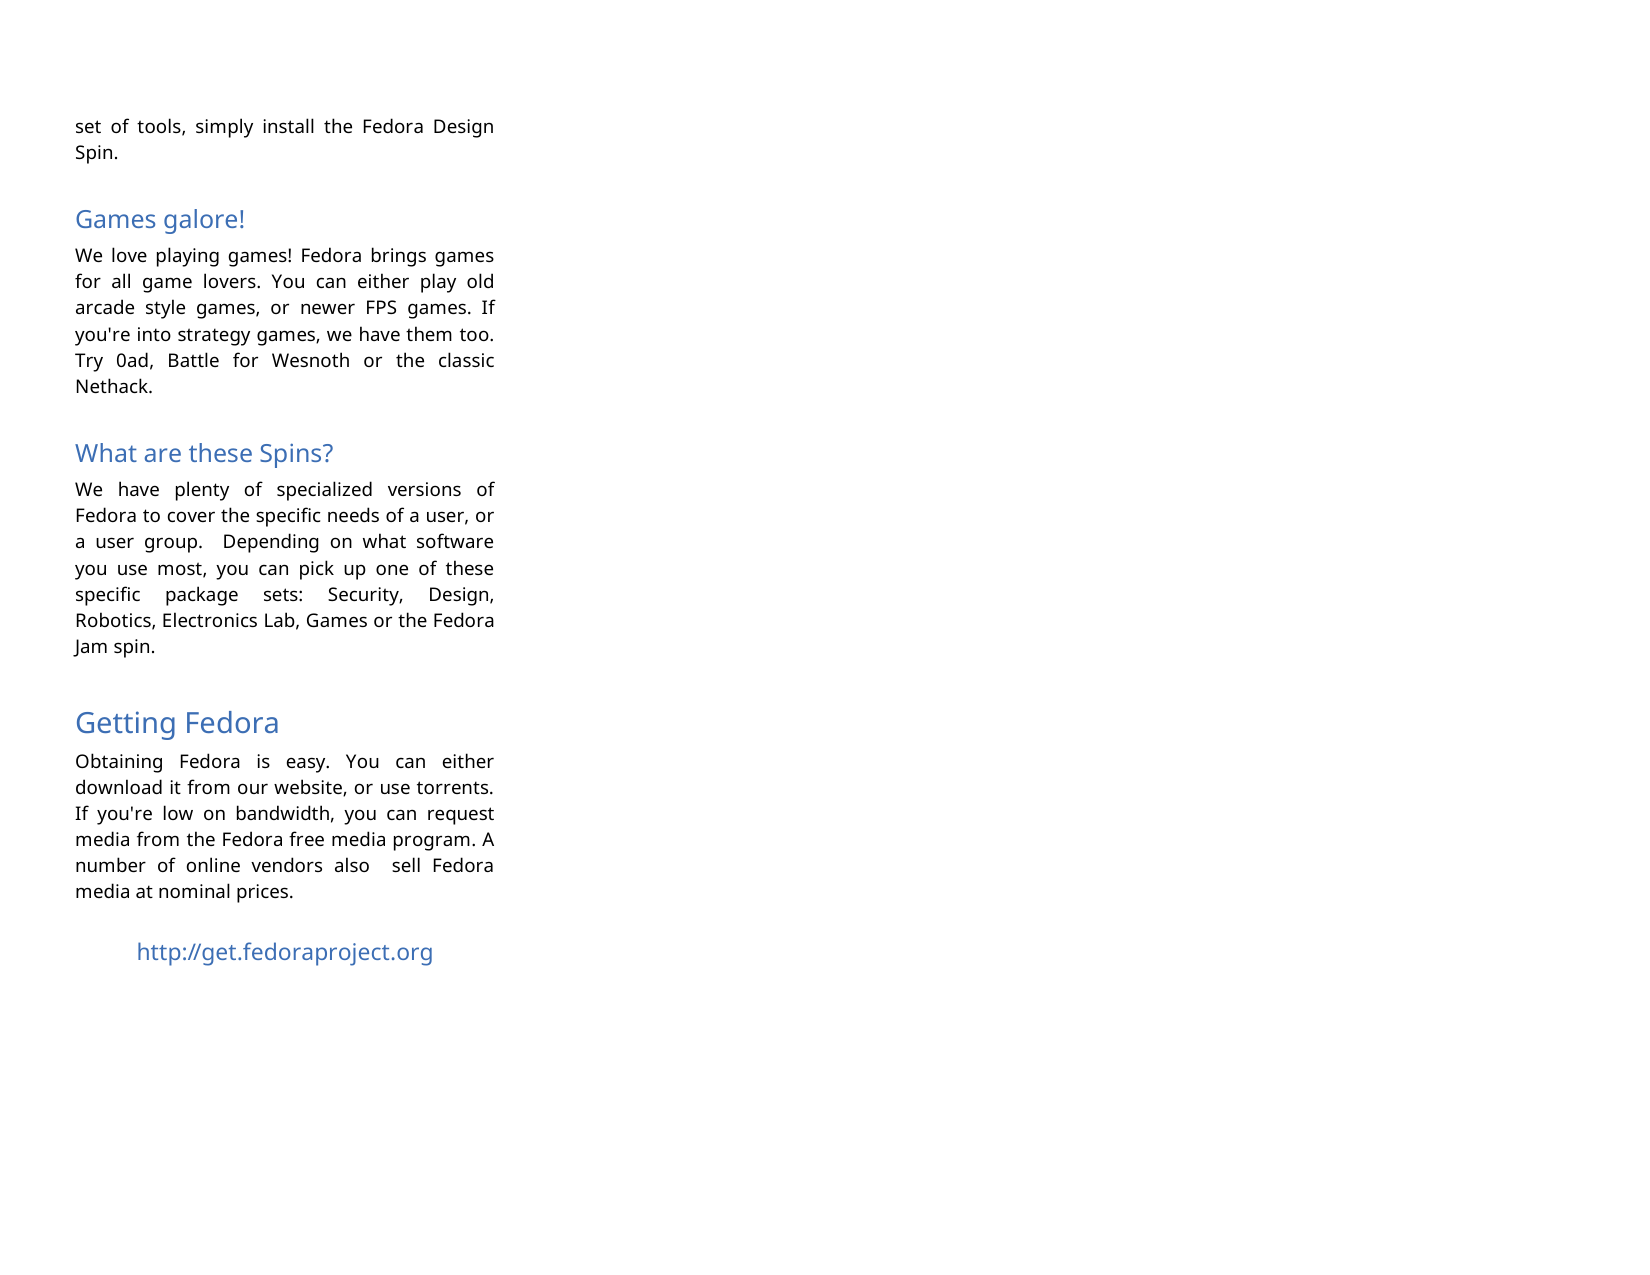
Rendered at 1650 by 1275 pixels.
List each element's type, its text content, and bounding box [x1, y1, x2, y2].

subtitle Getting Fedora [75, 702, 495, 742]
text Obtaining Fedora is easy. You can either download it from our website, or use torrents. If you're low on bandwidth, you can request media from the Fedora free media program. A number of online vendors also sell Fedora media at nominal prices. [75, 748, 495, 904]
text We have plenty of specialized versions of Fedora to cover the specific needs of a user, or a user group. Depending on what software you use most, you can pick up one of these specific package sets: Security, Design, Robotics, Electronics Lab, Games or the Fedora Jam spin. [75, 476, 495, 658]
text set of tools, simply install the Fedora Design Spin. [75, 112, 495, 164]
subtitle Games galore! [75, 202, 495, 236]
subtitle http://get.fedoraproject.org [75, 936, 495, 967]
subtitle What are these Spins? [75, 436, 495, 470]
text We love playing games! Fedora brings games for all game lovers. You can either play old arcade style games, or newer FPS games. If you're into strategy games, we have them too. Try 0ad, Battle for Wesnoth or the classic Nethack. [75, 242, 495, 398]
